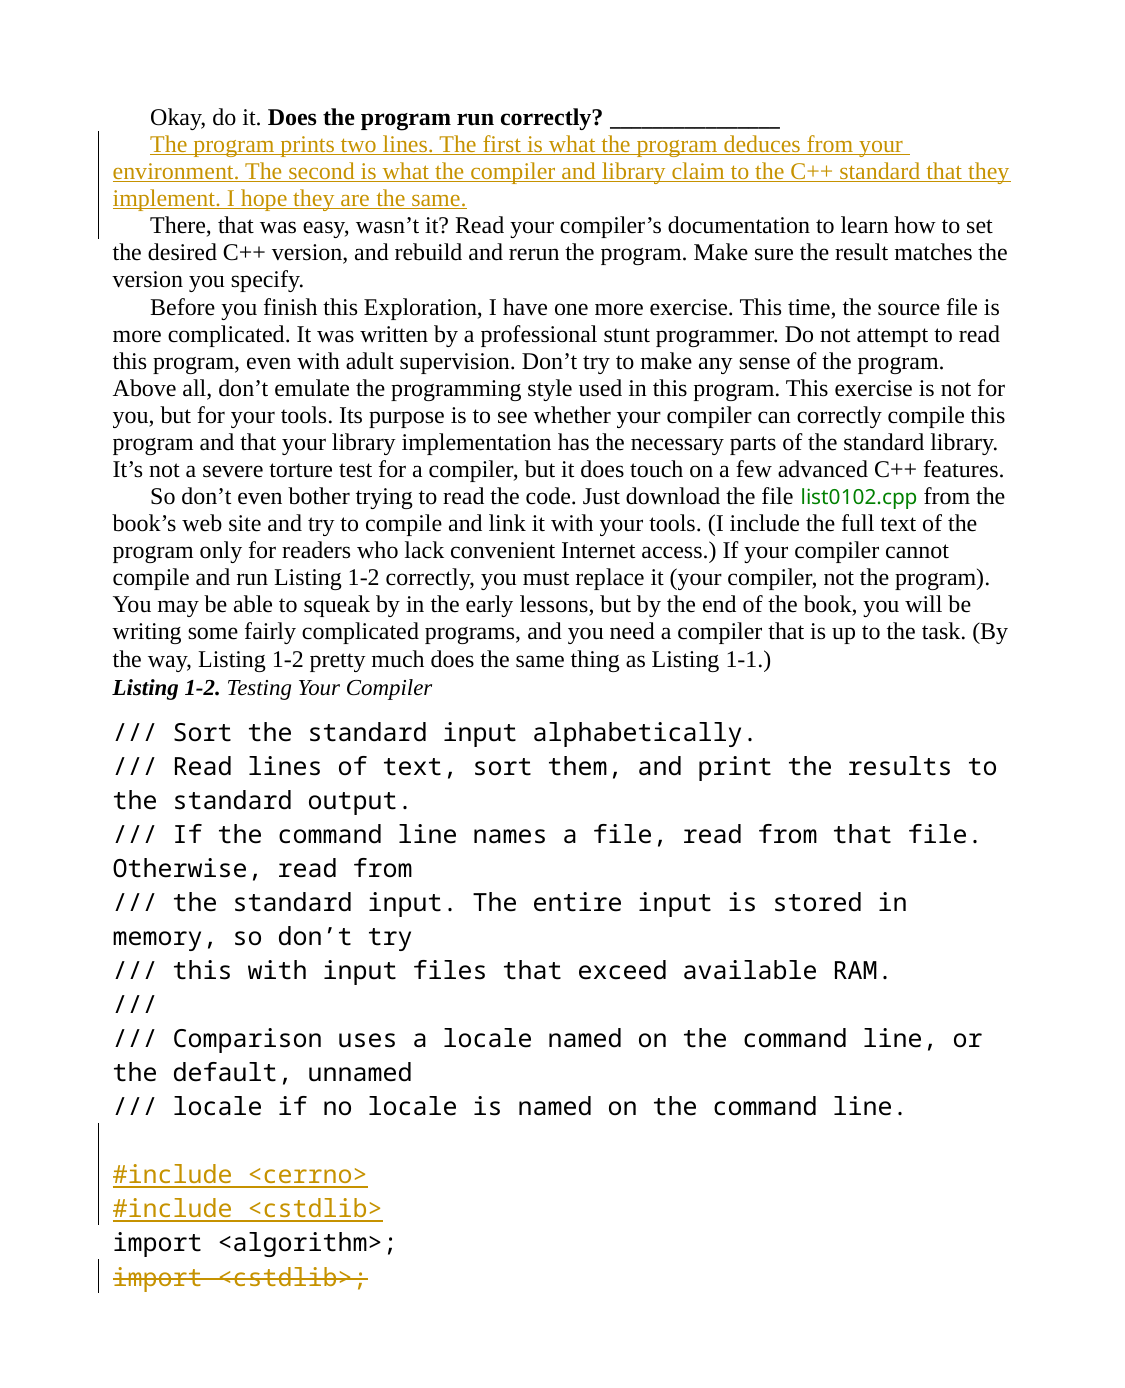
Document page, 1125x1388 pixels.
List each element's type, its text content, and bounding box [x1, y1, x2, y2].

text #include <cstdlib> [112, 1191, 1012, 1225]
text import <fstream>; [112, 1259, 1012, 1293]
text There, that was easy, wasn’t it? Read your compiler’s documentation to learn how to set the desired C++ version, and rebuild and rerun the program. Make sure the result matches the version you specify. [112, 212, 1012, 293]
text /// Comparison uses a locale named on the command line, or the default, unnamed [112, 1021, 1012, 1089]
text So don’t even bother trying to read the code. Just download the file list0102.cpp from the book’s web site and try to compile and link it with your tools. (I include the full text of the program only for readers who lack convenient Internet access.) If your compiler cannot compile and run Listing 1-2 correctly, you must replace it (your compiler, not the program). You may be able to squeak by in the early lessons, but by the end of the book, you will be writing some fairly complicated programs, and you need a compiler that is up to the task. (By the way, Listing 1-2 pretty much does the same thing as Listing 1-1.) [112, 483, 1012, 672]
text /// Read lines of text, sort them, and print the results to the standard output. [112, 748, 1012, 816]
text Before you finish this Exploration, I have one more exercise. This time, the source file is more complicated. It was written by a professional stunt programmer. Do not attempt to read this program, even with adult supervision. Don’t try to make any sense of the program. Above all, don’t emulate the programming style used in this program. This exercise is not for you, but for your tools. Its purpose is to see whether your compiler can correctly compile this program and that your library implementation has the necessary parts of the standard library. It’s not a severe torture test for a compiler, but it does touch on a few advanced C++ features. [112, 293, 1012, 483]
text #include <cerrno> [112, 1157, 1012, 1191]
text /// the standard input. The entire input is stored in memory, so don’t try [112, 884, 1012, 953]
text /// this with input files that exceed available RAM. [112, 953, 1012, 987]
text /// If the command line names a file, read from that file. Otherwise, read from [112, 816, 1012, 884]
text /// [112, 987, 1012, 1021]
text The program prints two lines. The first is what the program deduces from your environment. The second is what the compiler and library claim to the C++ standard that they implement. I hope they are the same. [112, 131, 1012, 212]
text Okay, do it. Does the program run correctly? ________________ [112, 104, 1012, 131]
text import <algorithm>; [112, 1225, 1012, 1259]
text Listing 1-2. Testing Your Compiler [112, 672, 1012, 702]
text /// locale if no locale is named on the command line. [112, 1089, 1012, 1123]
text /// Sort the standard input alphabetically. [112, 714, 1012, 748]
